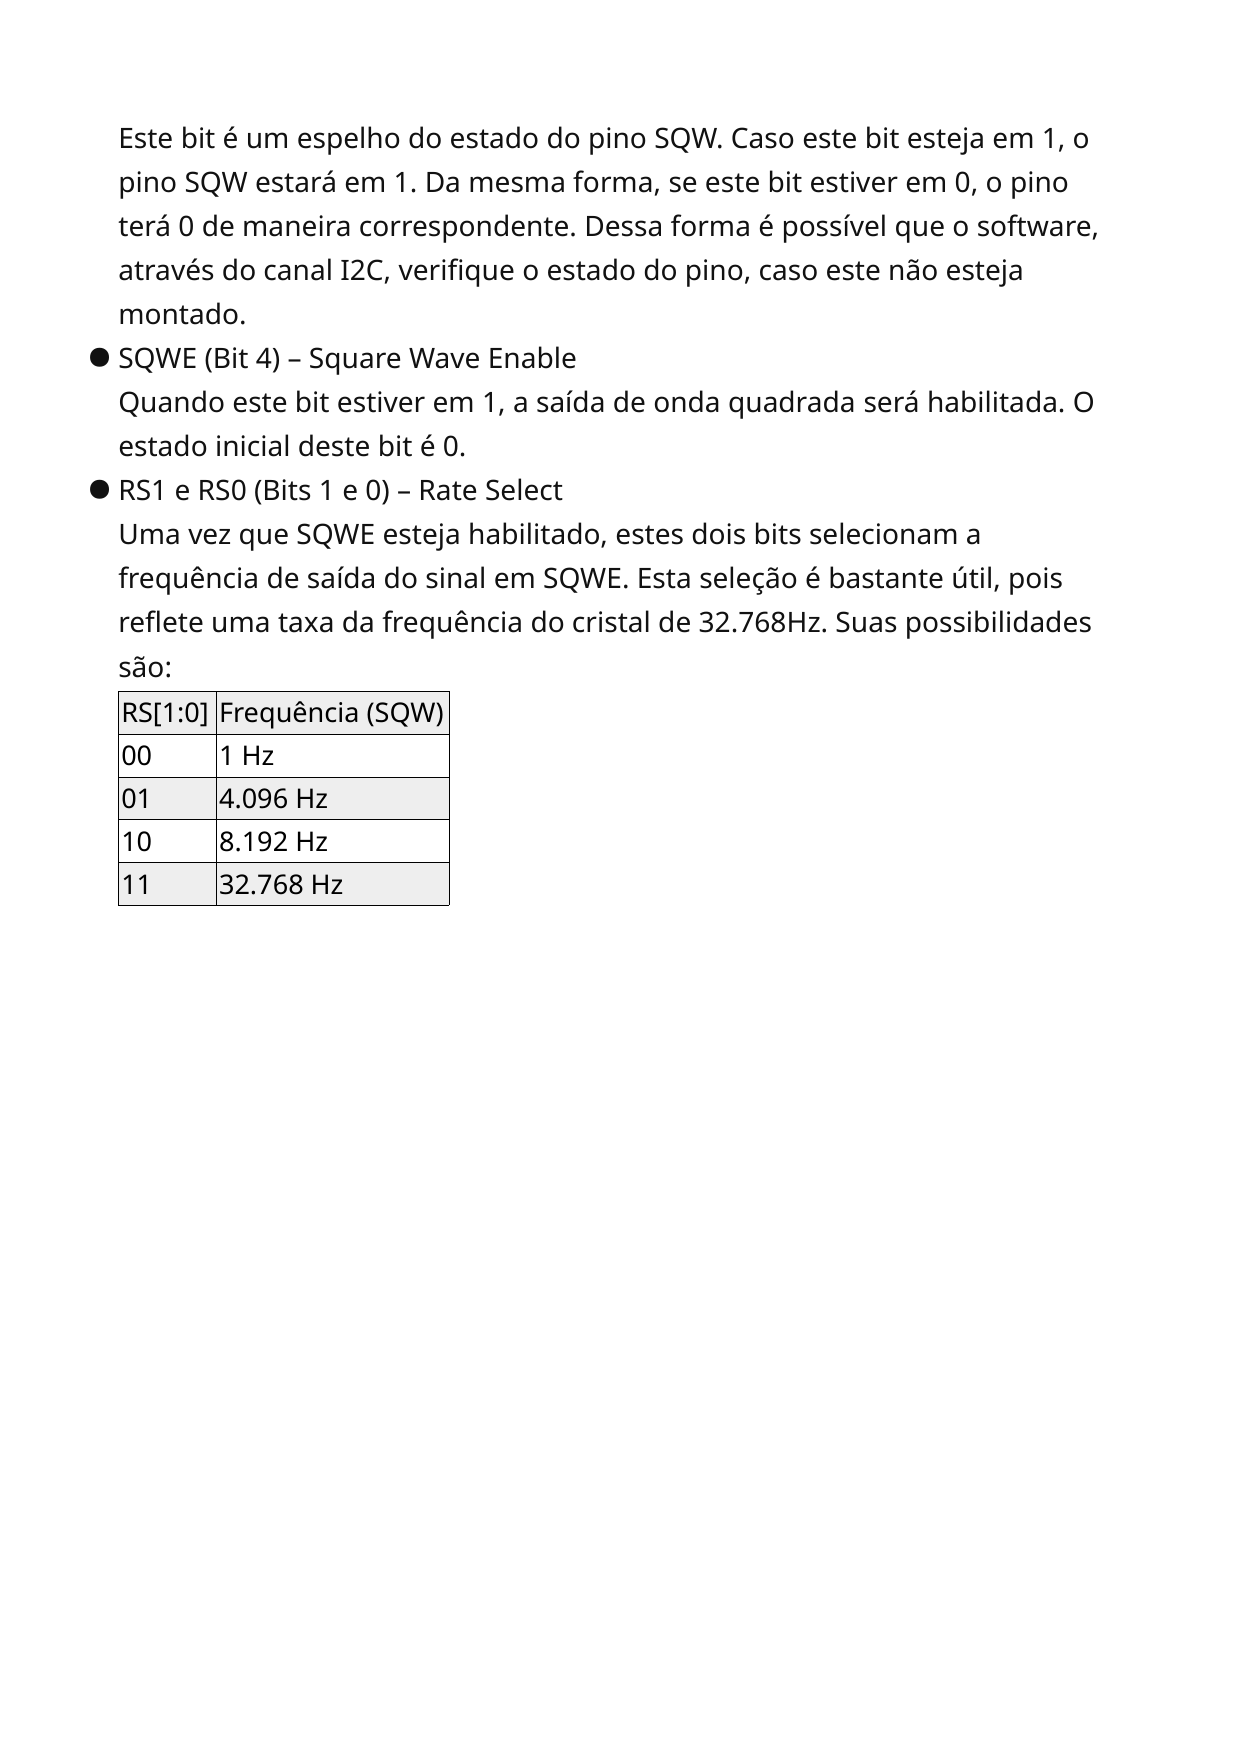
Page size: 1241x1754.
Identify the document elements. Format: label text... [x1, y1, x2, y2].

text Uma vez que SQWE esteja habilitado, estes dois bits selecionam a frequência de saída do sinal em SQWE. Esta seleção é bastante útil, pois reflete uma taxa da frequência do cristal de 32.768Hz. Suas possibilidades são: [118, 515, 1122, 685]
list RS1 e RS0 (Bits 1 e 0) – Rate Select [118, 471, 1122, 509]
table_cell 01 [119, 778, 216, 819]
list SQWE (Bit 4) – Square Wave Enable [118, 338, 1122, 377]
table_cell 4.096 Hz [217, 778, 449, 819]
table_header Frequência (SQW) [217, 692, 449, 734]
table_cell 10 [119, 820, 216, 862]
table_header RS[1:0] [119, 692, 216, 734]
table_cell 00 [119, 735, 216, 777]
text Quando este bit estiver em 1, a saída de onda quadrada será habilitada. O estado inicial deste bit é 0. [118, 382, 1122, 465]
text Este bit é um espelho do estado do pino SQW. Caso este bit esteja em 1, o pino SQW estará em 1. Da mesma forma, se este bit estiver em 0, o pino terá 0 de maneira correspondente. Dessa forma é possível que o software, através do canal I2C, verifique o estado do pino, caso este não esteja montado. [118, 118, 1122, 333]
table_cell 11 [119, 863, 216, 905]
table_cell 32.768 Hz [217, 863, 449, 905]
table_cell 8.192 Hz [217, 820, 449, 862]
table_cell 1 Hz [217, 735, 449, 777]
